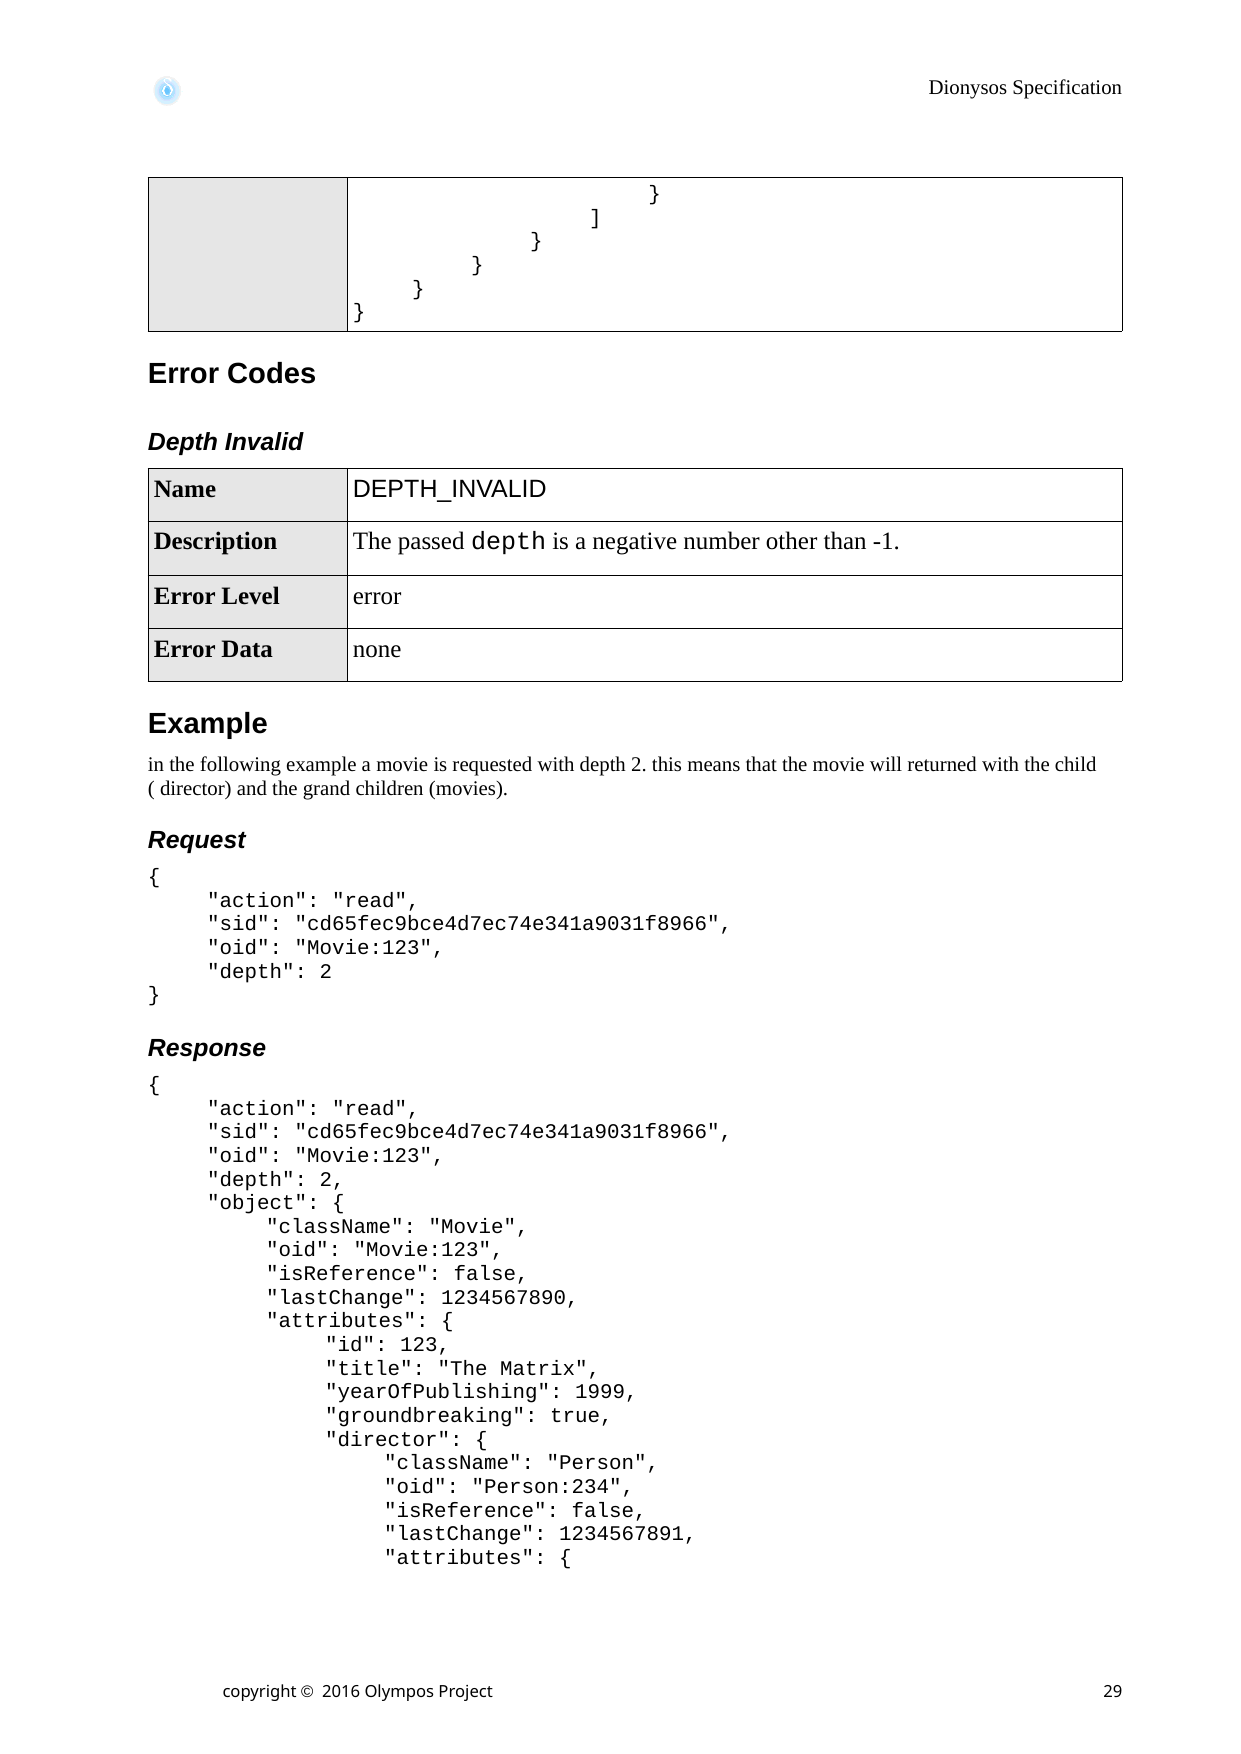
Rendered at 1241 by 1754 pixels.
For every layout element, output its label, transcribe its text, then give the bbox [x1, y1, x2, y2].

text Example [148, 706, 1122, 739]
text { [148, 1074, 1122, 1098]
table_header DEPTH_INVALID [348, 469, 1122, 521]
text "className": "Person", [148, 1452, 1122, 1476]
text in the following example a movie is requested with depth 2. this means that the movie will returned with the child ( director) and the grand children (movies). [148, 752, 1122, 800]
table_header Name [149, 469, 347, 521]
table_cell Error Level [149, 576, 347, 628]
text "object": { [148, 1192, 1122, 1216]
text Response [148, 1033, 1122, 1061]
table_cell none [348, 629, 1122, 681]
text "sid": "cd65fec9bce4d7ec74e341a9031f8966", [148, 1121, 1122, 1145]
text "action": "read", [148, 890, 1122, 913]
text "lastChange": 1234567890, [148, 1287, 1122, 1310]
text { [148, 866, 1122, 890]
text "oid": "Person:234", [148, 1476, 1122, 1499]
text "lastChange": 1234567891, [148, 1523, 1122, 1547]
text } [148, 984, 1122, 1008]
text "oid": "Movie:123", [148, 937, 1122, 961]
text "oid": "Movie:123", [148, 1239, 1122, 1263]
table_cell The passed depth is a negative number other than -1. [348, 522, 1122, 575]
text Error Codes [148, 356, 1122, 389]
text "oid": "Movie:123", [148, 1145, 1122, 1168]
text "isReference": false, [148, 1263, 1122, 1287]
picture [152, 75, 184, 106]
text Request [148, 825, 1122, 853]
text "title": "The Matrix", [148, 1358, 1122, 1381]
text "yearOfPublishing": 1999, [148, 1381, 1122, 1405]
text "id": 123, [148, 1334, 1122, 1358]
text "isReference": false, [148, 1499, 1122, 1523]
table_cell } ] } } } } [348, 178, 1122, 331]
text "director": { [148, 1429, 1122, 1452]
table_cell [149, 178, 347, 331]
text "attributes": { [148, 1310, 1122, 1334]
text "depth": 2 [148, 961, 1122, 984]
table_cell Error Data [149, 629, 347, 681]
text "attributes": { [148, 1547, 1122, 1571]
table_cell Description [149, 522, 347, 575]
text "groundbreaking": true, [148, 1405, 1122, 1429]
text Depth Invalid [148, 427, 1122, 455]
text "depth": 2, [148, 1168, 1122, 1192]
text "sid": "cd65fec9bce4d7ec74e341a9031f8966", [148, 913, 1122, 937]
text "action": "read", [148, 1098, 1122, 1121]
table_cell error [348, 576, 1122, 628]
text "className": "Movie", [148, 1216, 1122, 1239]
